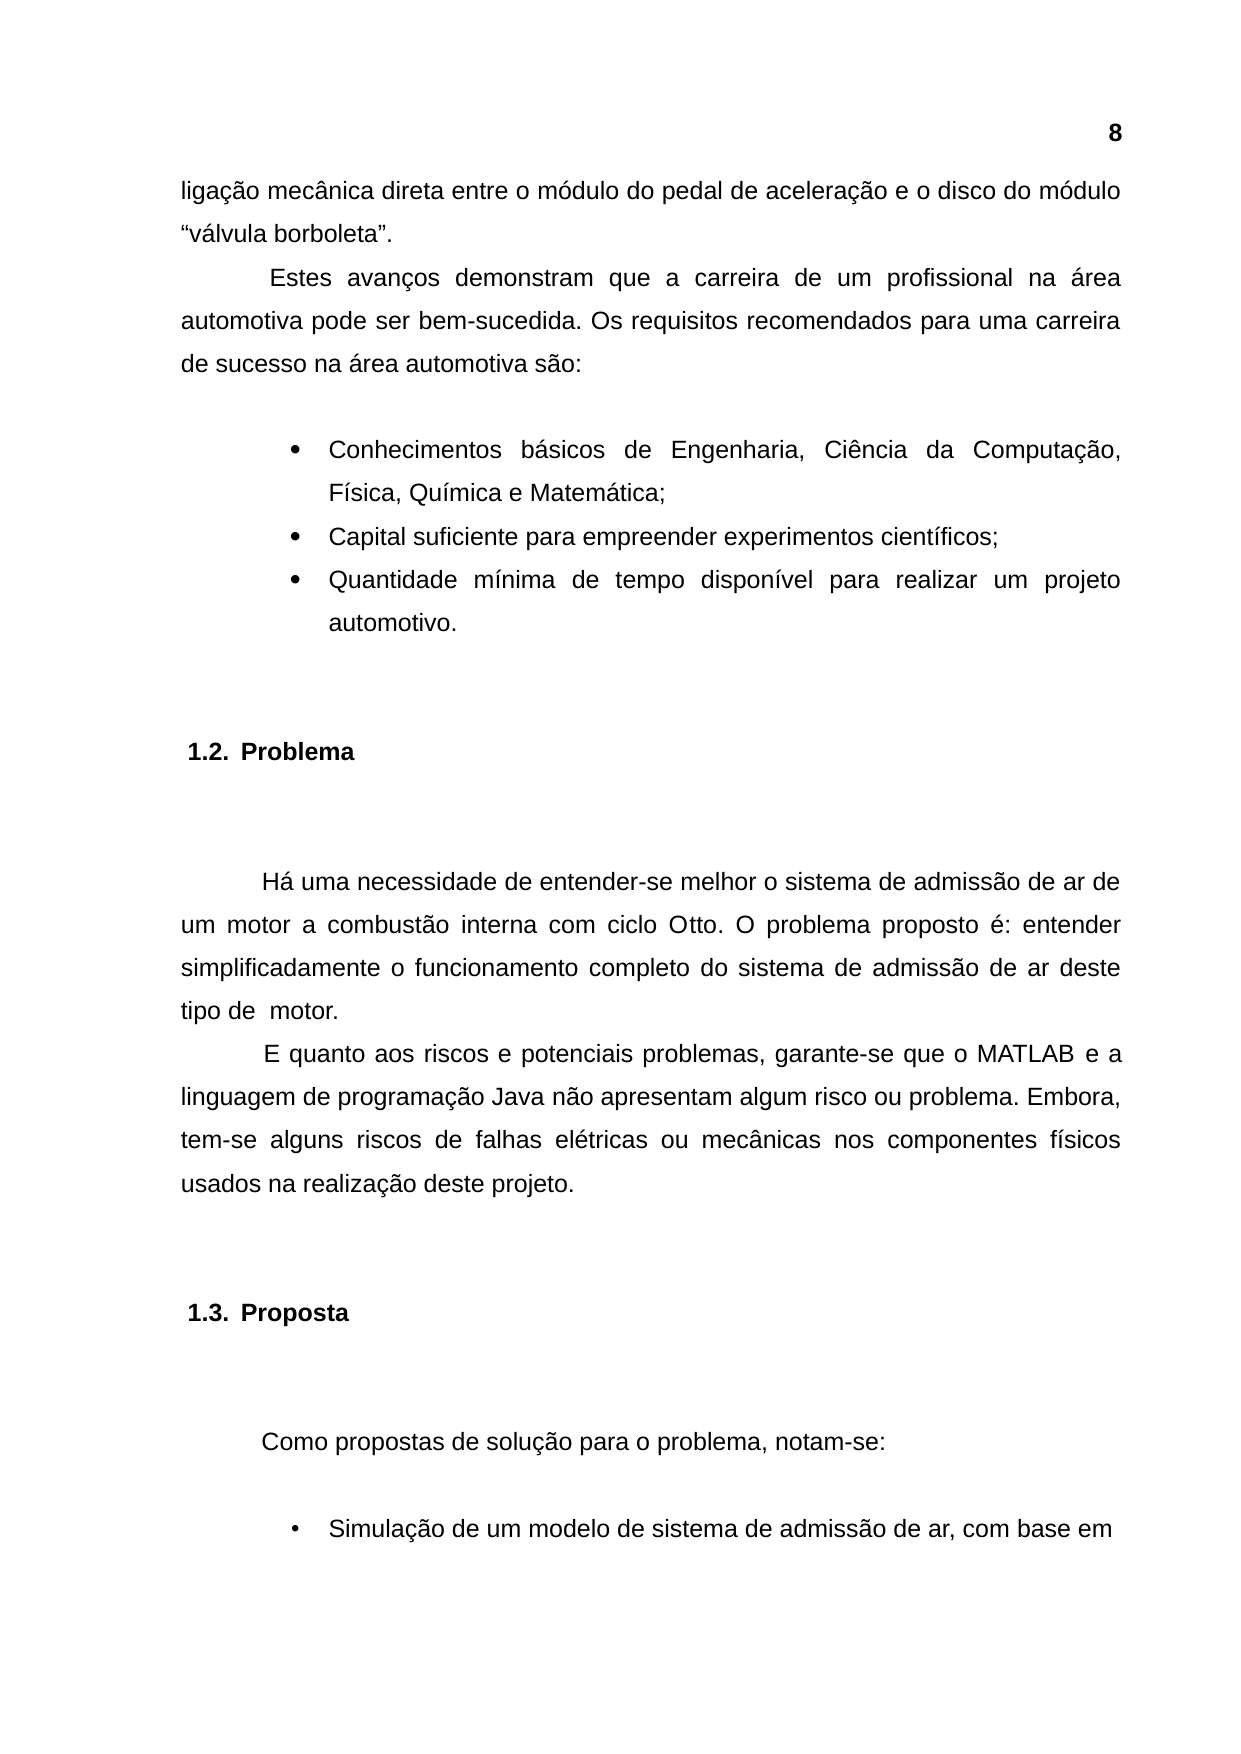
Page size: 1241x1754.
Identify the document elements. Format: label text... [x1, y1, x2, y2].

subtitle Problema [181, 737, 1122, 766]
text ligação mecânica direta entre o módulo do pedal de aceleração e o disco do módulo “válvula borboleta”. [181, 176, 1122, 248]
list Conhecimentos básicos de Engenharia, Ciência da Computação, Física, Química e Matemática; [291, 435, 1122, 507]
text Estes avanços demonstram que a carreira de um profissional na área automotiva pode ser bem-sucedida. Os requisitos recomendados para uma carreira de sucesso na área automotiva são: [181, 263, 1122, 378]
text E quanto aos riscos e potenciais problemas, garante-se que o MATLAB e a linguagem de programação Java não apresentam algum risco ou problema. Embora, tem-se alguns riscos de falhas elétricas ou mecânicas nos componentes físicos usados na realização deste projeto. [181, 1039, 1122, 1197]
text Como propostas de solução para o problema, notam-se: [181, 1427, 1122, 1456]
list Simulação de um modelo de sistema de admissão de ar, com base em [291, 1513, 1122, 1542]
text Há uma necessidade de entender-se melhor o sistema de admissão de ar de um motor a combustão interna com ciclo Otto. O problema proposto é: entender simplificadamente o funcionamento completo do sistema de admissão de ar deste tipo de motor. [181, 867, 1122, 1025]
subtitle Proposta [181, 1298, 1122, 1327]
list Quantidade mínima de tempo disponível para realizar um projeto automotivo. [291, 565, 1122, 637]
list Capital suficiente para empreender experimentos científicos; [291, 521, 1122, 550]
